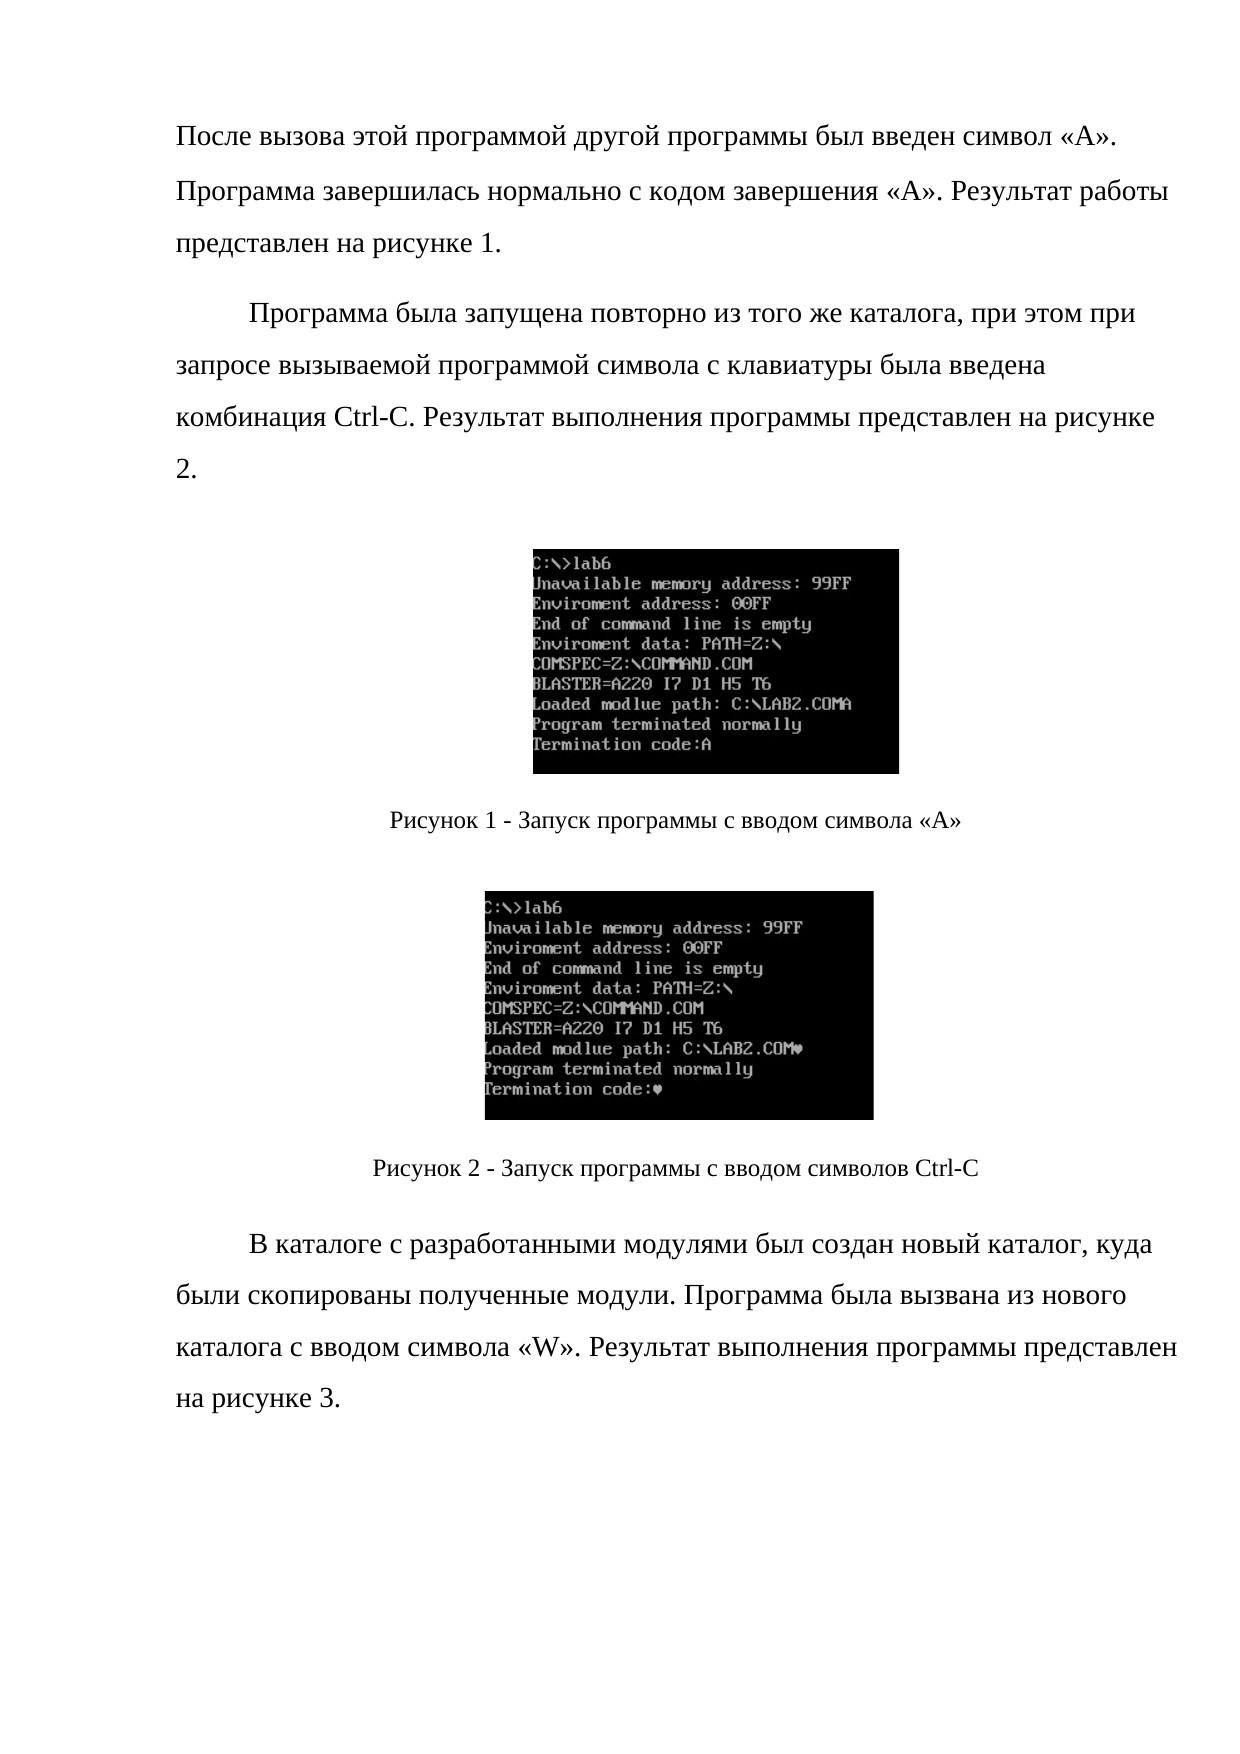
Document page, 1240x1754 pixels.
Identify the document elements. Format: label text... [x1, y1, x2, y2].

text Рисунок 2 - Запуск программы с вводом символов Ctrl-C [177, 1153, 1181, 1181]
text После вызова этой программой другой программы был введен символ «А». [176, 118, 1180, 152]
text Программа была запущена повторно из того же каталога, при этом при запросе вызываемой программой символа с клавиатуры была введена комбинация Ctrl-C. Результат выполнения программы представлен на рисунке [176, 296, 1180, 432]
text В каталоге с разработанными модулями был создан новый каталог, куда были скопированы полученные модули. Программа была вызвана из нового каталога с вводом символа «W». Результат выполнения программы представлен на рисунке 3. [176, 1226, 1180, 1414]
text Рисунок 1 - Запуск программы с вводом символа «А» [177, 805, 1181, 833]
text Программа завершилась нормально с кодом завершения «А». Результат работы представлен на рисунке 1. [176, 173, 1180, 258]
text 2. [176, 451, 1180, 485]
